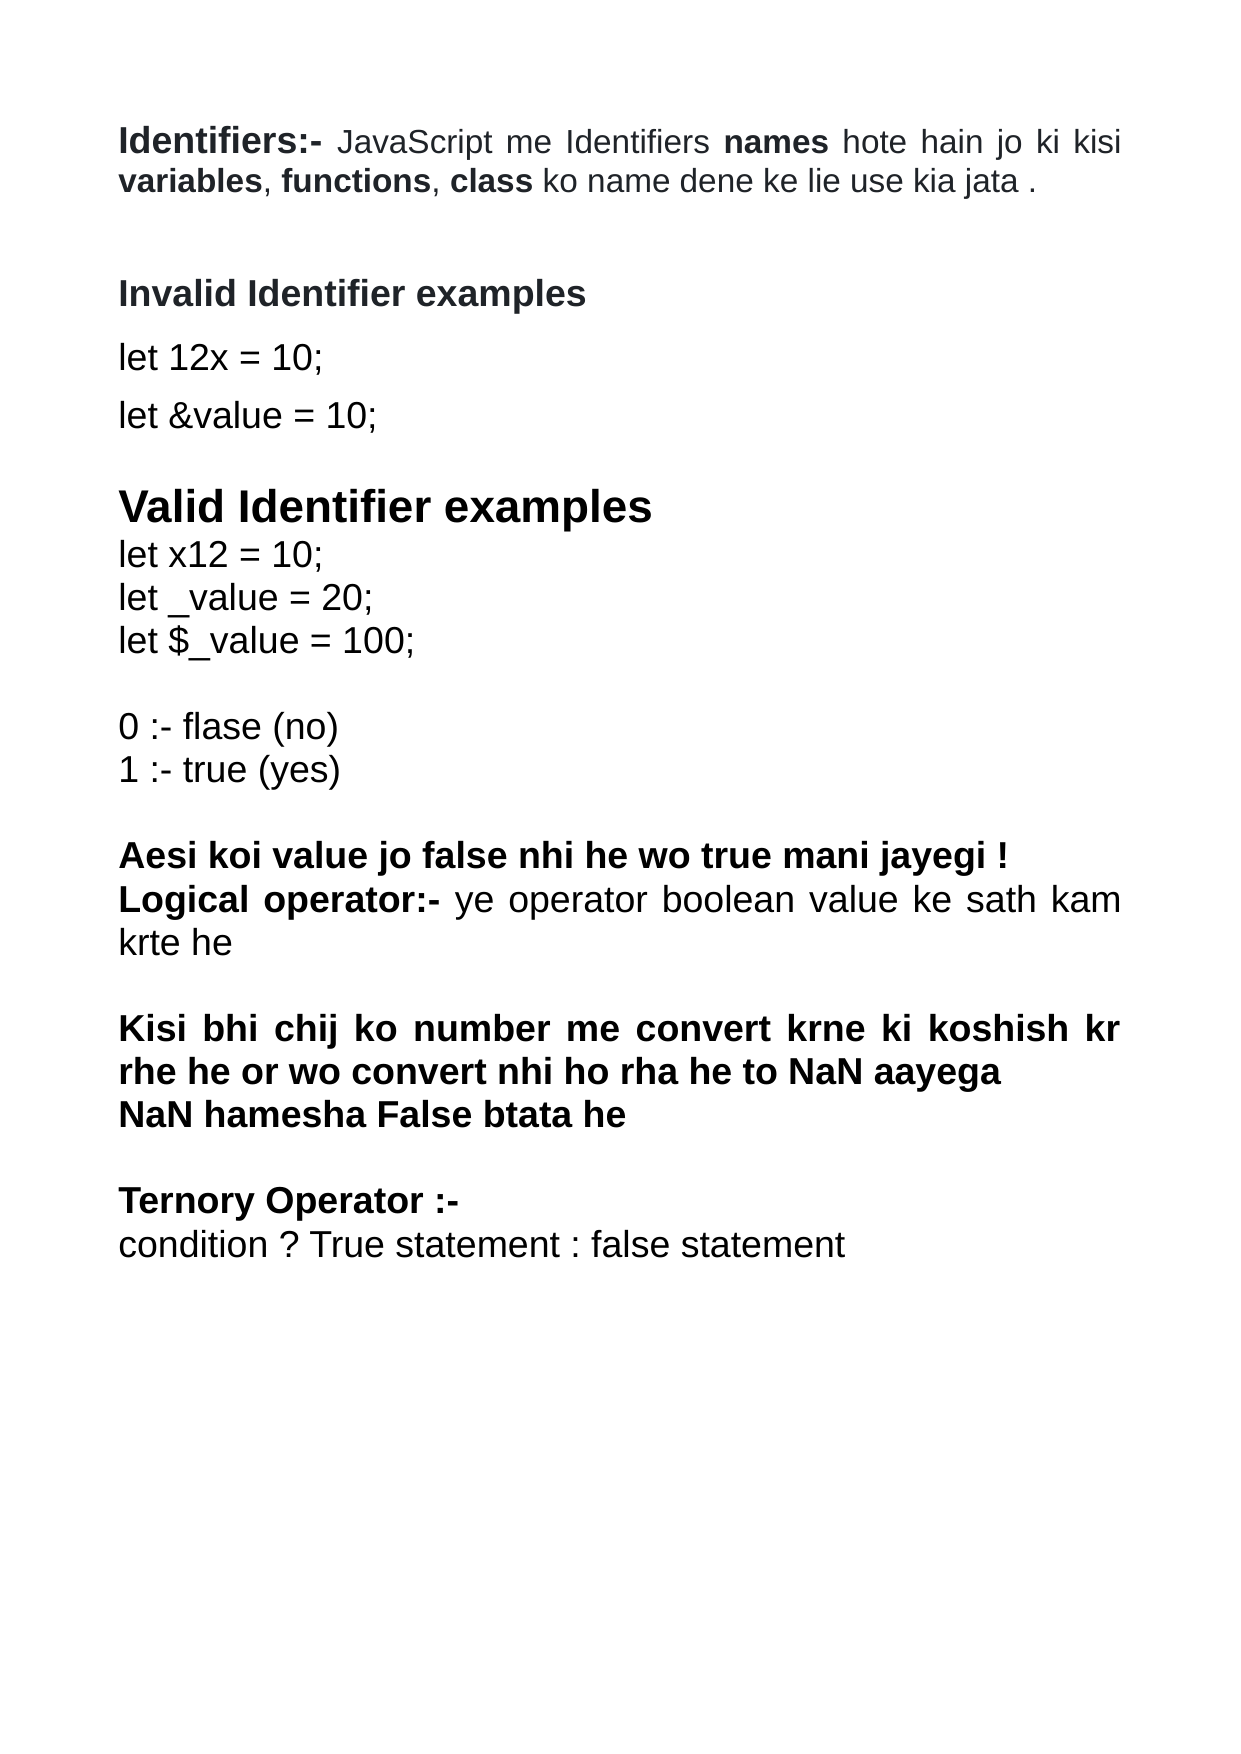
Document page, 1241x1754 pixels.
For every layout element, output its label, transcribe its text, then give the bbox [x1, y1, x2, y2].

text 0 :- flase (no) [118, 704, 1122, 747]
text condition ? True statement : false statement [118, 1222, 1122, 1265]
text let _value = 20; [118, 575, 1122, 618]
text NaN hamesha False btata he [118, 1092, 1122, 1136]
text let 12x = 10; [118, 335, 1122, 378]
text 1 :- true (yes) [118, 747, 1122, 791]
text Kisi bhi chij ko number me convert krne ki koshish kr rhe he or wo convert nhi ho rha he to NaN aayega [118, 1006, 1122, 1092]
text Ternory Operator :- [118, 1179, 1122, 1222]
subtitle Identifiers:- JavaScript me Identifiers names hote hain jo ki kisi variables, functions, class ko name dene ke lie use kia jata . [118, 118, 1122, 200]
text Valid Identifier examples [118, 479, 1122, 532]
text Invalid Identifier examples [118, 271, 1122, 314]
text Logical operator:- ye operator boolean value ke sath kam krte he [118, 877, 1122, 963]
text let x12 = 10; [118, 532, 1122, 575]
text let $_value = 100; [118, 618, 1122, 661]
text Aesi koi value jo false nhi he wo true mani jayegi ! [118, 834, 1122, 877]
text let &value = 10; [118, 393, 1122, 436]
